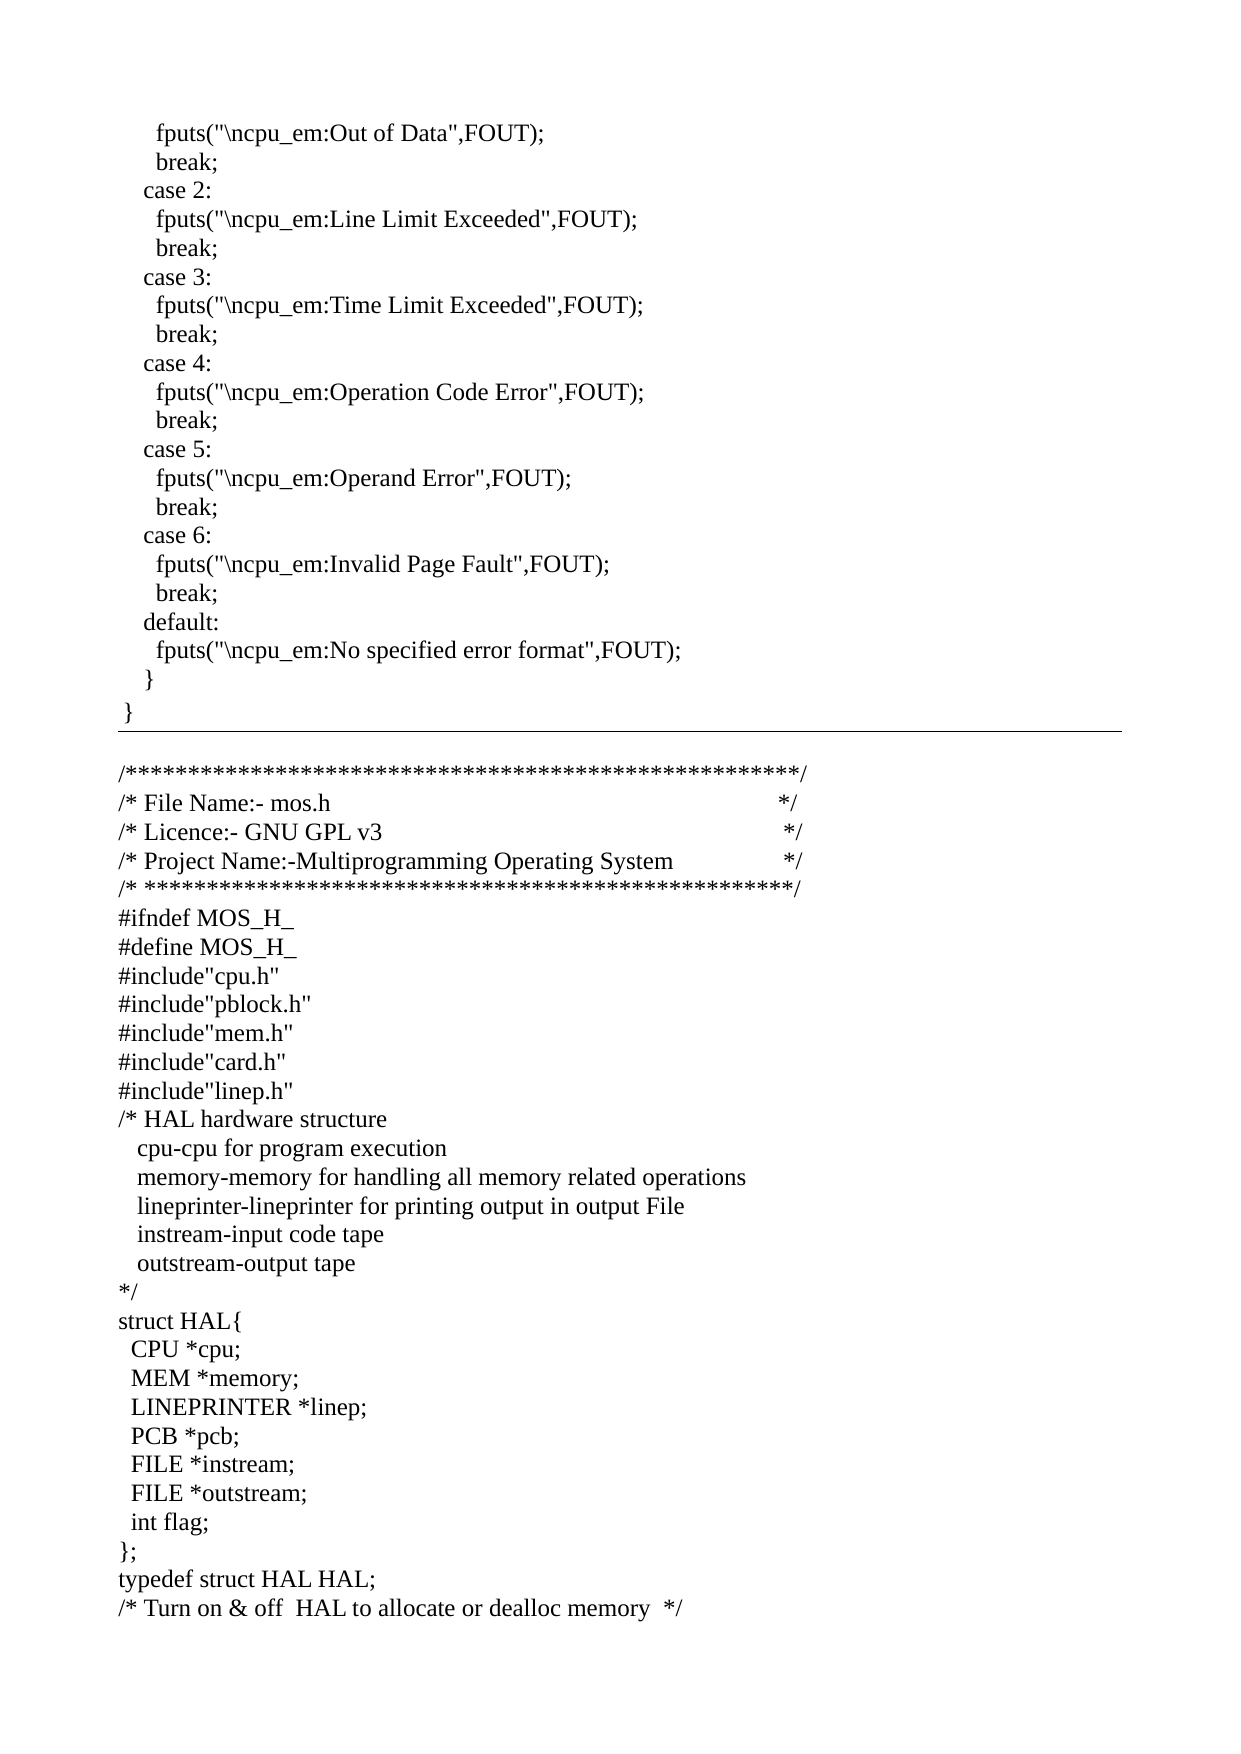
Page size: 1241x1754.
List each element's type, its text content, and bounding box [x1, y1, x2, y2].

text /* File Name:- mos.h */ [118, 788, 1122, 817]
text break; [118, 492, 1122, 521]
text fputs("\ncpu_em:Time Limit Exceeded",FOUT); [118, 291, 1122, 319]
text fputs("\ncpu_em:Operand Error",FOUT); [118, 463, 1122, 492]
text struct HAL{ [118, 1306, 1122, 1334]
text FILE *outstream; [118, 1478, 1122, 1507]
text lineprinter-lineprinter for printing output in output File [118, 1191, 1122, 1219]
text FILE *instream; [118, 1449, 1122, 1478]
text MEM *memory; [118, 1363, 1122, 1392]
text fputs("\ncpu_em:Out of Data",FOUT); [118, 118, 1122, 147]
text fputs("\ncpu_em:Operation Code Error",FOUT); [118, 377, 1122, 406]
text fputs("\ncpu_em:Invalid Page Fault",FOUT); [118, 549, 1122, 578]
text #include"mem.h" [118, 1018, 1122, 1047]
text case 2: [118, 176, 1122, 204]
text case 6: [118, 521, 1122, 549]
text /* Turn on & off HAL to allocate or dealloc memory */ [118, 1593, 1122, 1622]
text PCB *pcb; [118, 1421, 1122, 1449]
text } [118, 664, 1122, 693]
text }; [118, 1536, 1122, 1564]
text case 5: [118, 434, 1122, 463]
text /* HAL hardware structure [118, 1104, 1122, 1133]
text memory-memory for handling all memory related operations [118, 1162, 1122, 1191]
text break; [118, 233, 1122, 262]
text /* ****************************************************/ [118, 874, 1122, 903]
text #include"cpu.h" [118, 961, 1122, 989]
text /* Licence:- GNU GPL v3 */ [118, 817, 1122, 846]
text /* Project Name:-Multiprogramming Operating System */ [118, 846, 1122, 874]
text #include"linep.h" [118, 1076, 1122, 1104]
text #ifndef MOS_H_ [118, 903, 1122, 932]
text fputs("\ncpu_em:No specified error format",FOUT); [118, 636, 1122, 664]
text break; [118, 319, 1122, 348]
text default: [118, 607, 1122, 636]
text case 3: [118, 262, 1122, 291]
text instream-input code tape [118, 1219, 1122, 1248]
text break; [118, 578, 1122, 607]
text /******************************************************/ [118, 759, 1122, 788]
text case 4: [118, 348, 1122, 377]
text typedef struct HAL HAL; [118, 1564, 1122, 1593]
text break; [118, 147, 1122, 176]
text */ [118, 1277, 1122, 1306]
text fputs("\ncpu_em:Line Limit Exceeded",FOUT); [118, 204, 1122, 233]
text #define MOS_H_ [118, 932, 1122, 961]
text LINEPRINTER *linep; [118, 1392, 1122, 1421]
text CPU *cpu; [118, 1334, 1122, 1363]
text break; [118, 406, 1122, 434]
text cpu-cpu for program execution [118, 1133, 1122, 1162]
text #include"pblock.h" [118, 989, 1122, 1018]
text outstream-output tape [118, 1248, 1122, 1277]
text } [118, 693, 1122, 731]
text #include"card.h" [118, 1047, 1122, 1076]
text int flag; [118, 1507, 1122, 1536]
